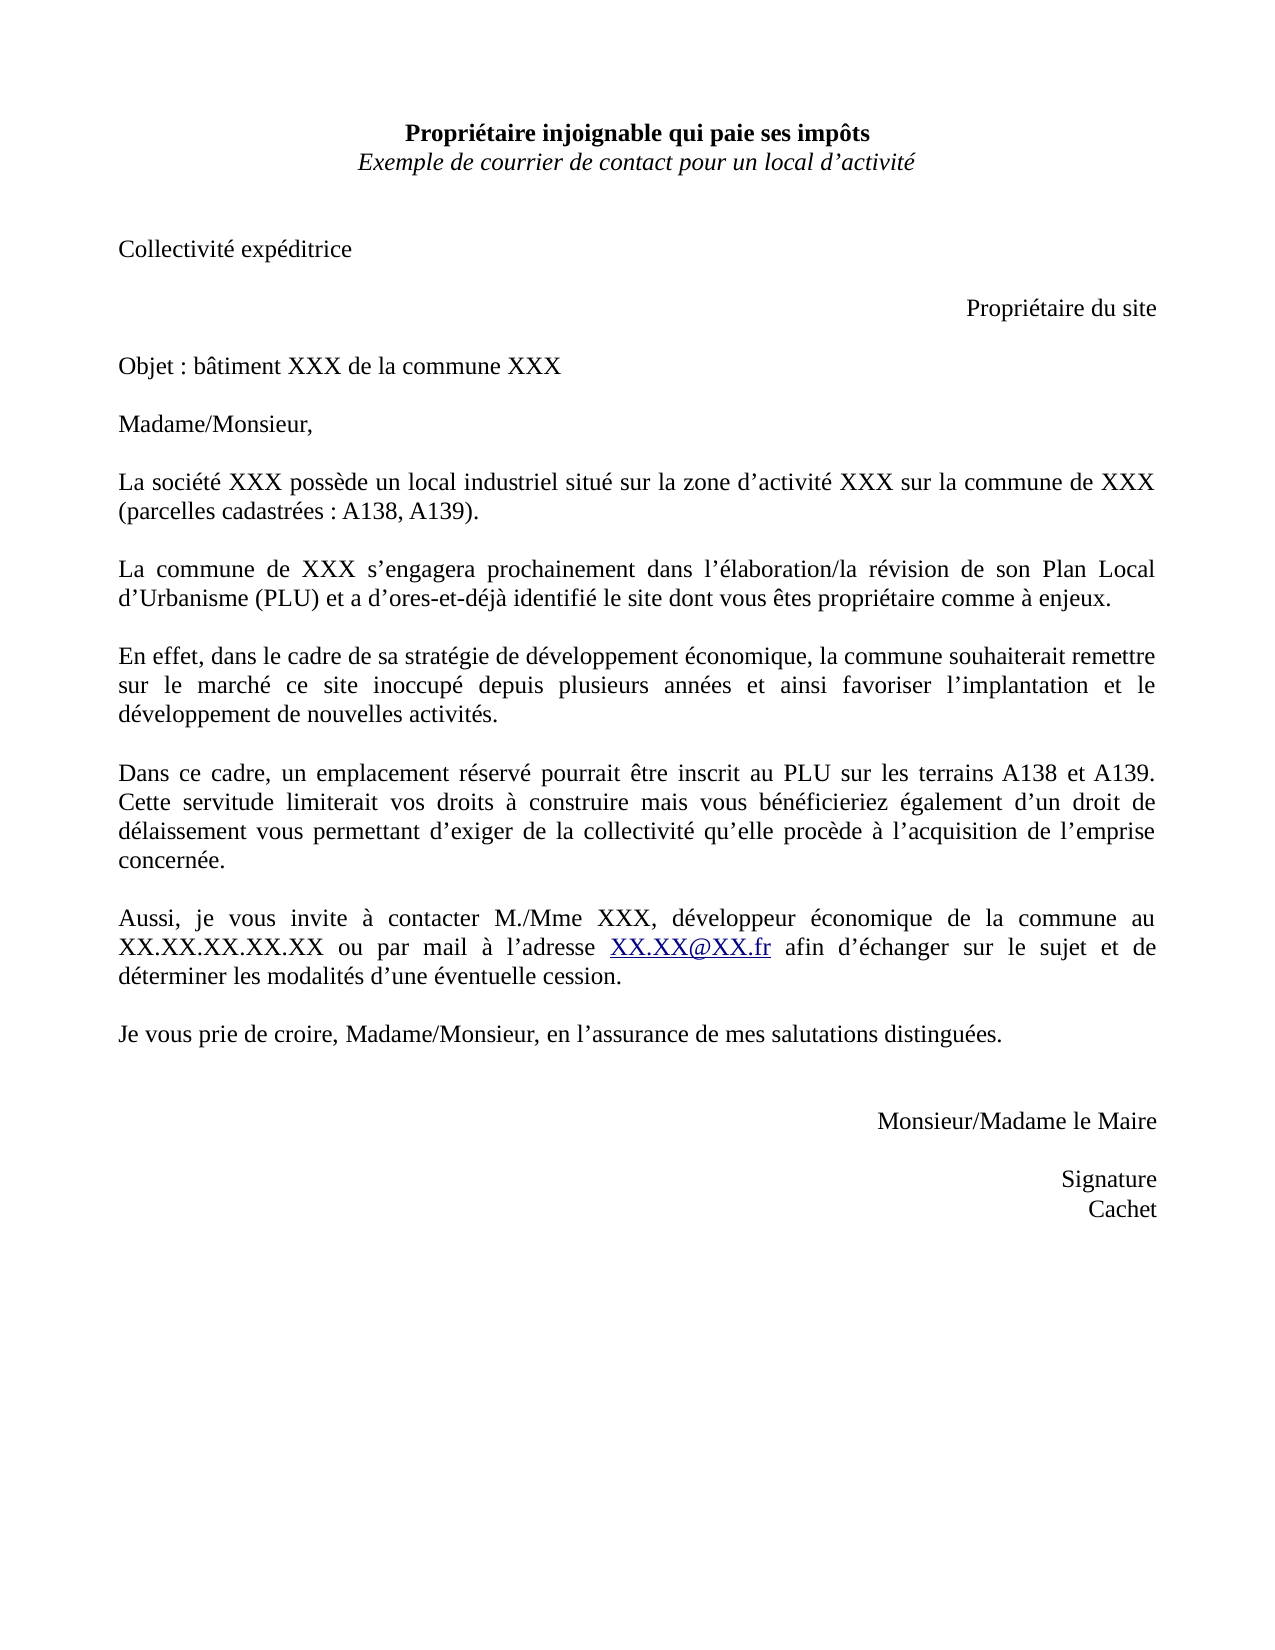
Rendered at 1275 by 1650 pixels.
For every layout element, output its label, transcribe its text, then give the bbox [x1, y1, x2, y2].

text Exemple de courrier de contact pour un local d’activité [118, 147, 1157, 176]
text Cachet [118, 1193, 1157, 1222]
text Je vous prie de croire, Madame/Monsieur, en l’assurance de mes salutations distinguées. [118, 1019, 1157, 1048]
text Signature [118, 1164, 1157, 1193]
text Madame/Monsieur, [118, 409, 1157, 438]
text La commune de XXX s’engagera prochainement dans l’élaboration/la révision de son Plan Local d’Urbanisme (PLU) et a d’ores-et-déjà identifié le site dont vous êtes propriétaire comme à enjeux. [118, 554, 1157, 612]
text Dans ce cadre, un emplacement réservé pourrait être inscrit au PLU sur les terrains A138 et A139. Cette servitude limiterait vos droits à construire mais vous bénéficieriez également d’un droit de délaissement vous permettant d’exiger de la collectivité qu’elle procède à l’acquisition de l’emprise concernée. [118, 757, 1157, 874]
text La société XXX possède un local industriel situé sur la zone d’activité XXX sur la commune de XXX (parcelles cadastrées : A138, A139). [118, 467, 1157, 525]
text Propriétaire du site [118, 292, 1157, 322]
text Objet : bâtiment XXX de la commune XXX [118, 351, 1157, 380]
text Monsieur/Madame le Maire [118, 1106, 1157, 1135]
text Propriétaire injoignable qui paie ses impôts [118, 118, 1157, 147]
text En effet, dans le cadre de sa stratégie de développement économique, la commune souhaiterait remettre sur le marché ce site inoccupé depuis plusieurs années et ainsi favoriser l’implantation et le développement de nouvelles activités. [118, 641, 1157, 728]
text Collectivité expéditrice [118, 234, 1157, 263]
text Aussi, je vous invite à contacter M./Mme XXX, développeur économique de la commune au XX.XX.XX.XX.XX ou par mail à l’adresse XX.XX@XX.fr afin d’échanger sur le sujet et de déterminer les modalités d’une éventuelle cession. [118, 903, 1157, 990]
